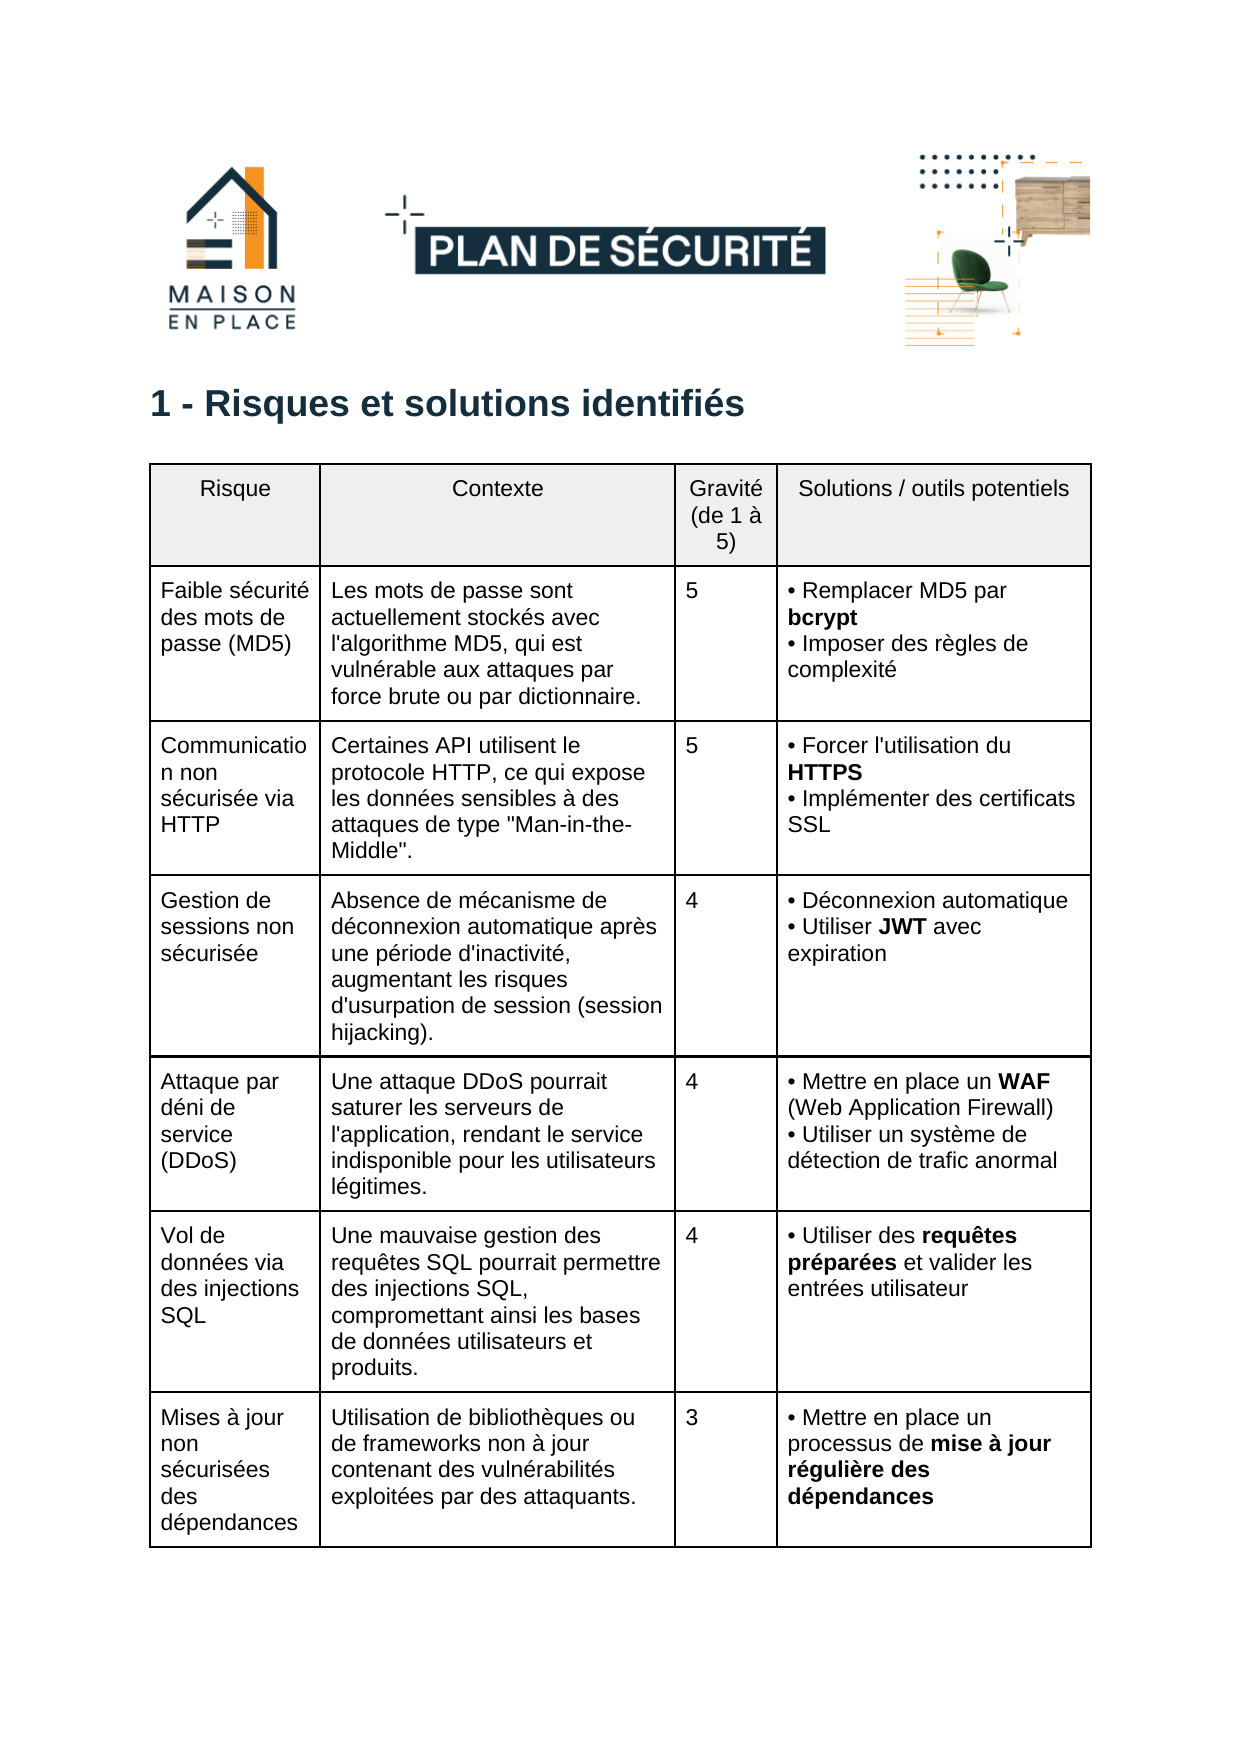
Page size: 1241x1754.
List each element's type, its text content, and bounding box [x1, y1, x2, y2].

table_cell 3 [676, 1393, 776, 1546]
table_cell Utilisation de bibliothèques ou de frameworks non à jour contenant des vulnérabilités exploitées par des attaquants. [321, 1393, 674, 1546]
table_cell 4 [676, 1058, 776, 1210]
table_cell Faible sécurité des mots de passe (MD5) [151, 567, 319, 719]
subtitle 1 - Risques et solutions identifiés [150, 381, 1090, 424]
table_cell 5 [676, 722, 776, 874]
table_cell • Remplacer MD5 par bcrypt • Imposer des règles de complexité [778, 567, 1090, 719]
table_header Solutions / outils potentiels [778, 465, 1090, 565]
table_cell Une attaque DDoS pourrait saturer les serveurs de l'application, rendant le service indisponible pour les utilisateurs légitimes. [321, 1058, 674, 1210]
table_cell Communication non sécurisée via HTTP [151, 722, 319, 874]
table_cell Une mauvaise gestion des requêtes SQL pourrait permettre des injections SQL, compromettant ainsi les bases de données utilisateurs et produits. [321, 1212, 674, 1391]
table_cell Certaines API utilisent le protocole HTTP, ce qui expose les données sensibles à des attaques de type "Man-in-the-Middle". [321, 722, 674, 874]
table_cell 4 [676, 876, 776, 1055]
table_cell • Forcer l'utilisation du HTTPS • Implémenter des certificats SSL [778, 722, 1090, 874]
table_cell Vol de données via des injections SQL [151, 1212, 319, 1391]
table_cell • Déconnexion automatique • Utiliser JWT avec expiration [778, 876, 1090, 1055]
table_cell Attaque par déni de service (DDoS) [151, 1058, 319, 1210]
table_cell 4 [676, 1212, 776, 1391]
table_cell Gestion de sessions non sécurisée [151, 876, 319, 1055]
table_cell • Mettre en place un WAF (Web Application Firewall) • Utiliser un système de détection de trafic anormal [778, 1058, 1090, 1210]
table_header Risque [151, 465, 319, 565]
table_cell • Mettre en place un processus de mise à jour régulière des dépendances [778, 1393, 1090, 1546]
table_cell • Utiliser des requêtes préparées et valider les entrées utilisateur [778, 1212, 1090, 1391]
table_cell 5 [676, 567, 776, 719]
table_cell Absence de mécanisme de déconnexion automatique après une période d'inactivité, augmentant les risques d'usurpation de session (session hijacking). [321, 876, 674, 1055]
picture [150, 150, 1091, 348]
table_header Gravité (de 1 à 5) [676, 465, 776, 565]
table_cell Mises à jour non sécurisées des dépendances [151, 1393, 319, 1546]
table_cell Les mots de passe sont actuellement stockés avec l'algorithme MD5, qui est vulnérable aux attaques par force brute ou par dictionnaire. [321, 567, 674, 719]
table_header Contexte [321, 465, 674, 565]
